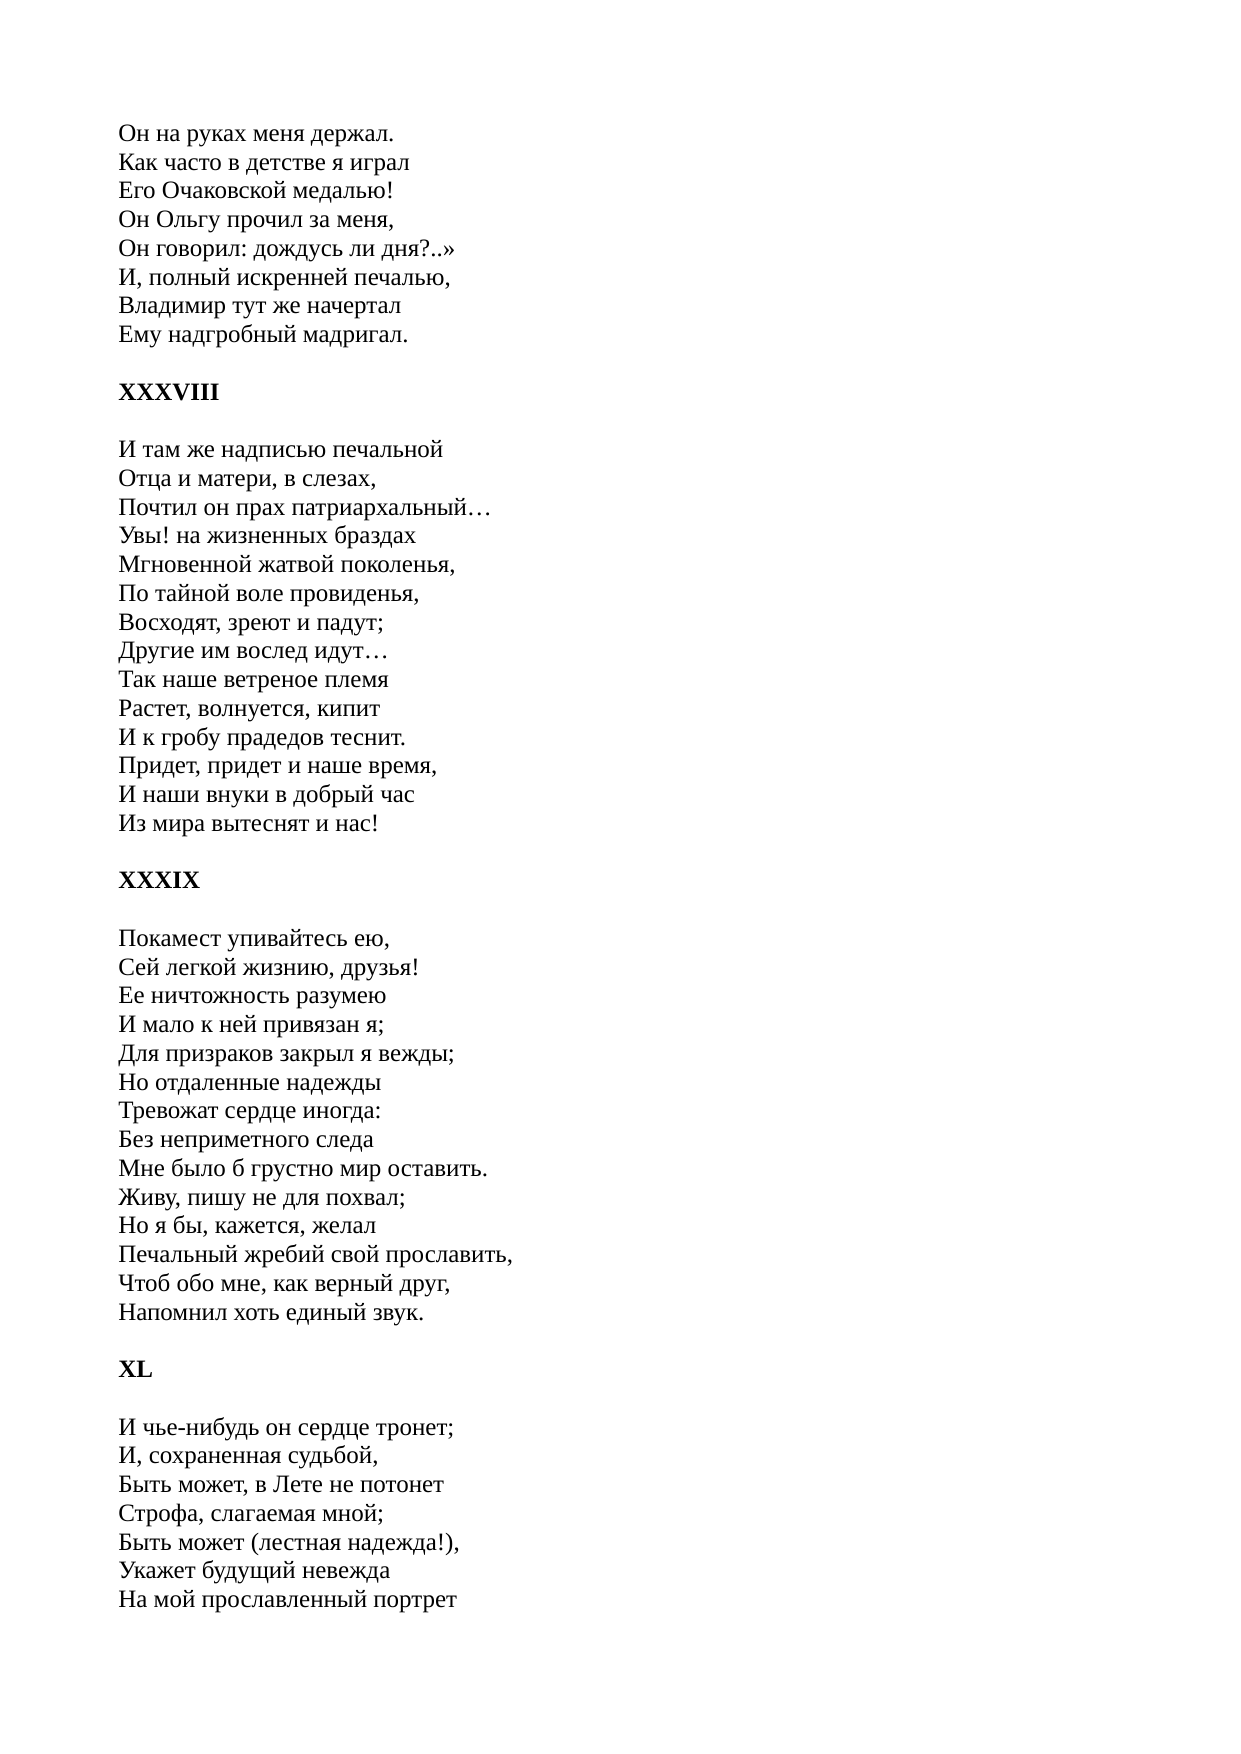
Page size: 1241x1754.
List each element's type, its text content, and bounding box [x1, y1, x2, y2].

text Живу, пишу не для похвал; [118, 1182, 1240, 1211]
text Строфа, слагаемая мной; [118, 1498, 1240, 1527]
text Чтоб обо мне, как верный друг, [118, 1268, 1240, 1297]
text Почтил он прах патриархальный… [118, 492, 1240, 521]
text Так наше ветреное племя [118, 664, 1240, 693]
text Из мира вытеснят и нас! [118, 808, 1240, 837]
text Придет, придет и наше время, [118, 751, 1240, 779]
text И, сохраненная судьбой, [118, 1441, 1240, 1469]
text Но отдаленные надежды [118, 1067, 1240, 1096]
text Напомнил хоть единый звук. [118, 1297, 1240, 1326]
text Ему надгробный мадригал. [118, 319, 1240, 348]
text Но я бы, кажется, желал [118, 1211, 1240, 1239]
text Тревожат сердце иногда: [118, 1096, 1240, 1124]
text Его Очаковской медалью! [118, 176, 1240, 204]
subtitle XL [118, 1354, 1240, 1383]
text И там же надписью печальной [118, 434, 1240, 463]
text Укажет будущий невежда [118, 1556, 1240, 1584]
text Увы! на жизненных браздах [118, 521, 1240, 549]
text Другие им вослед идут… [118, 636, 1240, 664]
text Сей легкой жизнию, друзья! [118, 952, 1240, 981]
text По тайной воле провиденья, [118, 578, 1240, 607]
text Печальный жребий свой прославить, [118, 1239, 1240, 1268]
text И наши внуки в добрый час [118, 779, 1240, 808]
text Восходят, зреют и падут; [118, 607, 1240, 636]
text И к гробу прадедов теснит. [118, 722, 1240, 751]
text На мой прославленный портрет [118, 1584, 1240, 1613]
subtitle XXXIX [118, 866, 1240, 894]
text Без неприметного следа [118, 1124, 1240, 1153]
text Мгновенной жатвой поколенья, [118, 549, 1240, 578]
text Владимир тут же начертал [118, 291, 1240, 319]
text Он говорил: дождусь ли дня?..» [118, 233, 1240, 262]
subtitle XXXVIII [118, 377, 1240, 406]
text Быть может (лестная надежда!), [118, 1527, 1240, 1556]
text Для призраков закрыл я вежды; [118, 1038, 1240, 1067]
text И чье-нибудь он сердце тронет; [118, 1412, 1240, 1441]
text И мало к ней привязан я; [118, 1009, 1240, 1038]
text Покамест упивайтесь ею, [118, 923, 1240, 952]
text Он на руках меня держал. [118, 118, 1240, 147]
text Мне было б грустно мир оставить. [118, 1153, 1240, 1182]
text Отца и матери, в слезах, [118, 463, 1240, 492]
text Растет, волнуется, кипит [118, 693, 1240, 722]
text Ее ничтожность разумею [118, 981, 1240, 1009]
text И, полный искренней печалью, [118, 262, 1240, 291]
text Как часто в детстве я играл [118, 147, 1240, 176]
text Быть может, в Лете не потонет [118, 1469, 1240, 1498]
text Он Ольгу прочил за меня, [118, 204, 1240, 233]
